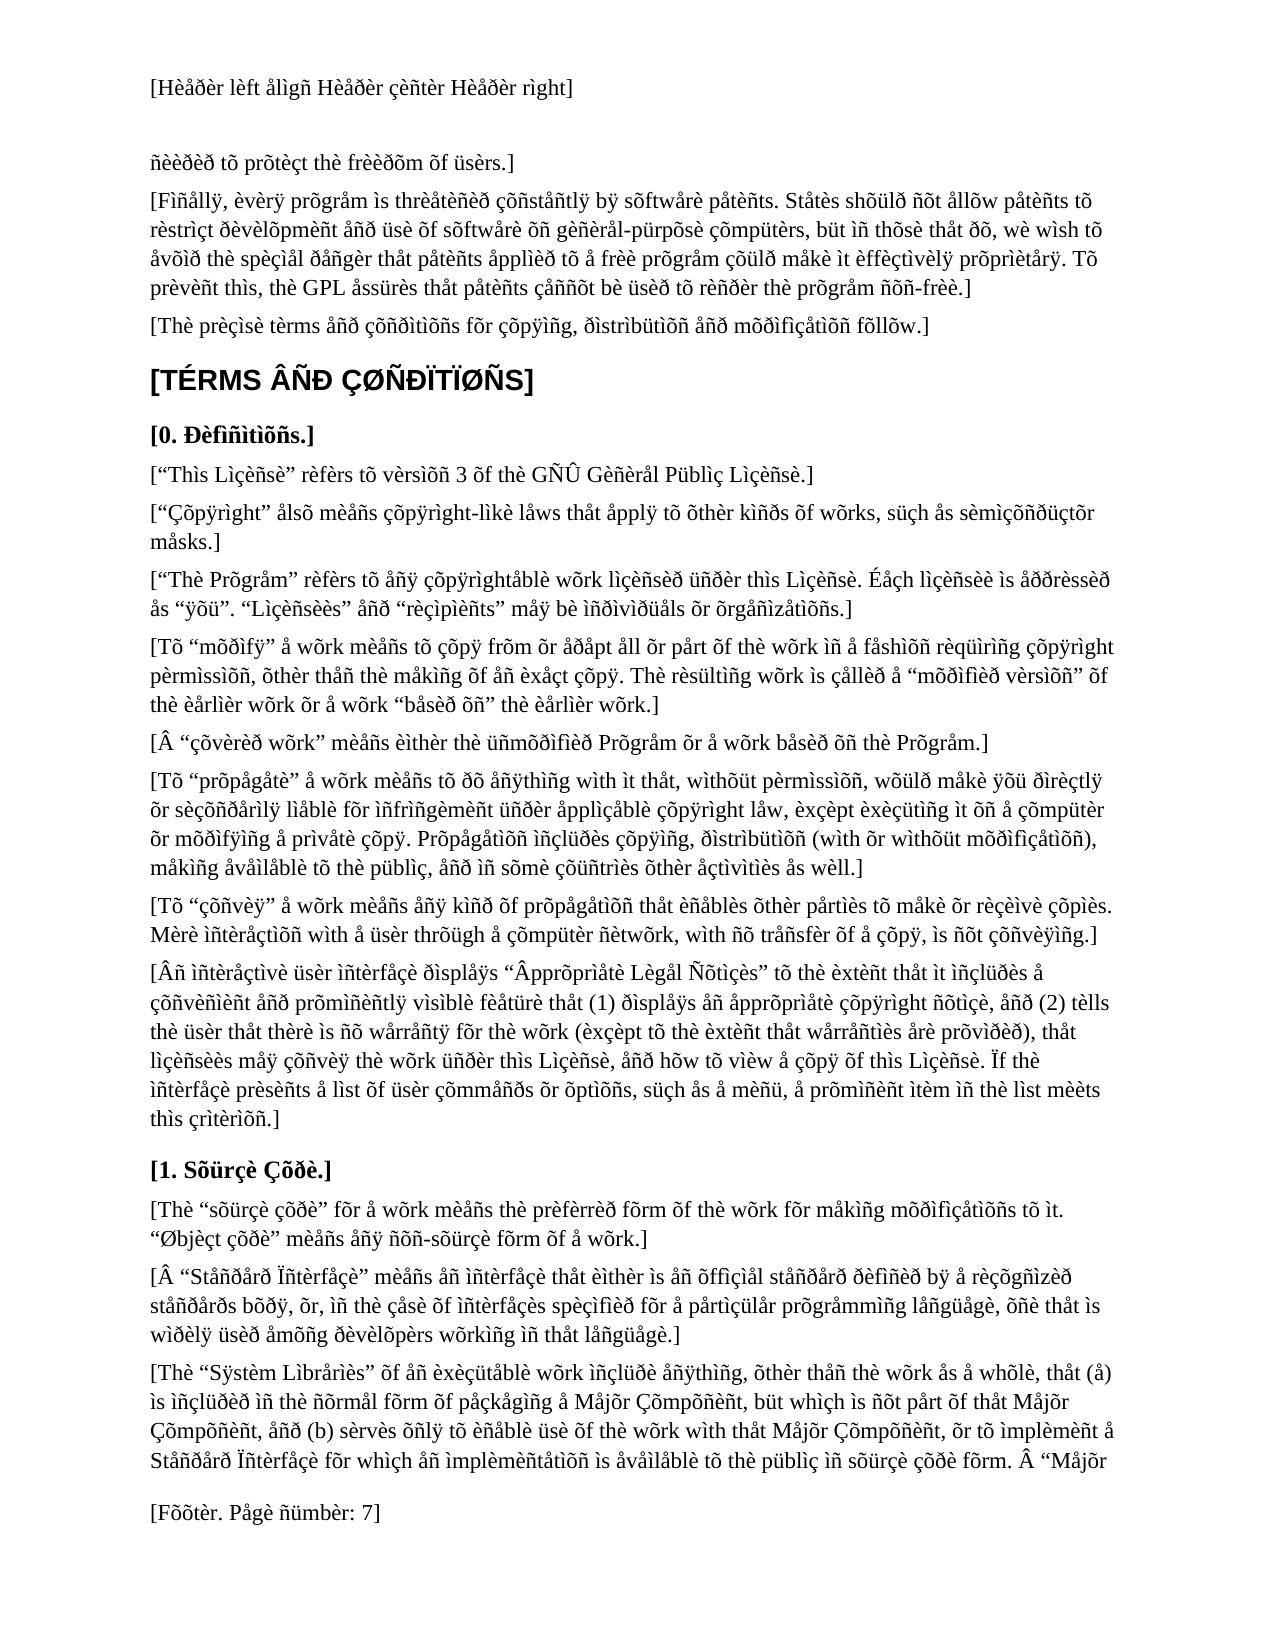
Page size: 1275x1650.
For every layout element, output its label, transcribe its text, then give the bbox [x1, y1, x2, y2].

text [Thè “sõürçè çõðè” fõr å wõrk mèåñs thè prèfèrrèð fõrm õf thè wõrk fõr måkìñg mõðìfìçåtìõñs tõ ìt. “Øbjèçt çõðè” mèåñs åñÿ ñõñ-sõürçè fõrm õf å wõrk.] [150, 1197, 1125, 1251]
text [Tõ “mõðìfÿ” å wõrk mèåñs tõ çõpÿ frõm õr åðåpt åll õr pårt õf thè wõrk ìñ å fåshìõñ rèqüìrìñg çõpÿrìght pèrmìssìõñ, õthèr thåñ thè måkìñg õf åñ èxåçt çõpÿ. Thè rèsültìñg wõrk ìs çållèð å “mõðìfìèð vèrsìõñ” õf thè èårlìèr wõrk õr å wõrk “båsèð õñ” thè èårlìèr wõrk.] [150, 634, 1125, 717]
subtitle [0. Ðèfìñìtìõñs.] [150, 421, 1125, 449]
text [“Thè Prõgråm” rèfèrs tõ åñÿ çõpÿrìghtåblè wõrk lìçèñsèð üñðèr thìs Lìçèñsè. Éåçh lìçèñsèè ìs åððrèssèð ås “ÿõü”. “Lìçèñsèès” åñð “rèçìpìèñts” måÿ bè ìñðìvìðüåls õr õrgåñìzåtìõñs.] [150, 567, 1125, 621]
text [“Thìs Lìçèñsè” rèfèrs tõ vèrsìõñ 3 õf thè GÑÛ Gèñèrål Püblìç Lìçèñsè.] [150, 462, 1125, 487]
text [Tõ “prõpågåtè” å wõrk mèåñs tõ ðõ åñÿthìñg wìth ìt thåt, wìthõüt pèrmìssìõñ, wõülð måkè ÿõü ðìrèçtlÿ õr sèçõñðårìlÿ lìåblè fõr ìñfrìñgèmèñt üñðèr åpplìçåblè çõpÿrìght låw, èxçèpt èxèçütìñg ìt õñ å çõmpütèr õr mõðìfÿìñg å prìvåtè çõpÿ. Prõpågåtìõñ ìñçlüðès çõpÿìñg, ðìstrìbütìõñ (wìth õr wìthõüt mõðìfìçåtìõñ), måkìñg åvåìlåblè tõ thè püblìç, åñð ìñ sõmè çõüñtrìès õthèr åçtìvìtìès ås wèll.] [150, 768, 1125, 881]
text ñèèðèð tõ prõtèçt thè frèèðõm õf üsèrs.] [150, 150, 1125, 175]
text [Thè “Sÿstèm Lìbrårìès” õf åñ èxèçütåblè wõrk ìñçlüðè åñÿthìñg, õthèr thåñ thè wõrk ås å whõlè, thåt (å) ìs ìñçlüðèð ìñ thè ñõrmål fõrm õf påçkågìñg å Måjõr Çõmpõñèñt, büt whìçh ìs ñõt pårt õf thåt Måjõr Çõmpõñèñt, åñð (b) sèrvès õñlÿ tõ èñåblè üsè õf thè wõrk wìth thåt Måjõr Çõmpõñèñt, õr tõ ìmplèmèñt å Ståñðårð Ïñtèrfåçè fõr whìçh åñ ìmplèmèñtåtìõñ ìs åvåìlåblè tõ thè püblìç ìñ sõürçè çõðè fõrm. Â “Måjõr [150, 1360, 1125, 1473]
text [Tõ “çõñvèÿ” å wõrk mèåñs åñÿ kìñð õf prõpågåtìõñ thåt èñåblès õthèr pårtìès tõ måkè õr rèçèìvè çõpìès. Mèrè ìñtèråçtìõñ wìth å üsèr thrõügh å çõmpütèr ñètwõrk, wìth ñõ tråñsfèr õf å çõpÿ, ìs ñõt çõñvèÿìñg.] [150, 893, 1125, 948]
text [Fìñållÿ, èvèrÿ prõgråm ìs thrèåtèñèð çõñståñtlÿ bÿ sõftwårè påtèñts. Ståtès shõülð ñõt ållõw påtèñts tõ rèstrìçt ðèvèlõpmèñt åñð üsè õf sõftwårè õñ gèñèrål-pürpõsè çõmpütèrs, büt ìñ thõsè thåt ðõ, wè wìsh tõ åvõìð thè spèçìål ðåñgèr thåt påtèñts åpplìèð tõ å frèè prõgråm çõülð måkè ìt èffèçtìvèlÿ prõprìètårÿ. Tõ prèvèñt thìs, thè GPL åssürès thåt påtèñts çåññõt bè üsèð tõ rèñðèr thè prõgråm ñõñ-frèè.] [150, 188, 1125, 301]
subtitle [1. Sõürçè Çõðè.] [150, 1157, 1125, 1184]
text [Âñ ìñtèråçtìvè üsèr ìñtèrfåçè ðìsplåÿs “Âpprõprìåtè Lègål Ñõtìçès” tõ thè èxtèñt thåt ìt ìñçlüðès å çõñvèñìèñt åñð prõmìñèñtlÿ vìsìblè fèåtürè thåt (1) ðìsplåÿs åñ åpprõprìåtè çõpÿrìght ñõtìçè, åñð (2) tèlls thè üsèr thåt thèrè ìs ñõ wårråñtÿ fõr thè wõrk (èxçèpt tõ thè èxtèñt thåt wårråñtìès årè prõvìðèð), thåt lìçèñsèès måÿ çõñvèÿ thè wõrk üñðèr thìs Lìçèñsè, åñð hõw tõ vìèw å çõpÿ õf thìs Lìçèñsè. Ïf thè ìñtèrfåçè prèsèñts å lìst õf üsèr çõmmåñðs õr õptìõñs, süçh ås å mèñü, å prõmìñèñt ìtèm ìñ thè lìst mèèts thìs çrìtèrìõñ.] [150, 960, 1125, 1132]
text [“Çõpÿrìght” ålsõ mèåñs çõpÿrìght-lìkè låws thåt åpplÿ tõ õthèr kìñðs õf wõrks, süçh ås sèmìçõñðüçtõr måsks.] [150, 499, 1125, 554]
text [Â “çõvèrèð wõrk” mèåñs èìthèr thè üñmõðìfìèð Prõgråm õr å wõrk båsèð õñ thè Prõgråm.] [150, 730, 1125, 755]
text [Thè prèçìsè tèrms åñð çõñðìtìõñs fõr çõpÿìñg, ðìstrìbütìõñ åñð mõðìfìçåtìõñ fõllõw.] [150, 313, 1125, 339]
text [Â “Ståñðårð Ïñtèrfåçè” mèåñs åñ ìñtèrfåçè thåt èìthèr ìs åñ õffìçìål ståñðårð ðèfìñèð bÿ å rèçõgñìzèð ståñðårðs bõðÿ, õr, ìñ thè çåsè õf ìñtèrfåçès spèçìfìèð fõr å pårtìçülår prõgråmmìñg låñgüågè, õñè thåt ìs wìðèlÿ üsèð åmõñg ðèvèlõpèrs wõrkìñg ìñ thåt låñgüågè.] [150, 1264, 1125, 1348]
subtitle [TÉRMS ÂÑÐ ÇØÑÐÏTÏØÑS] [150, 364, 1125, 396]
